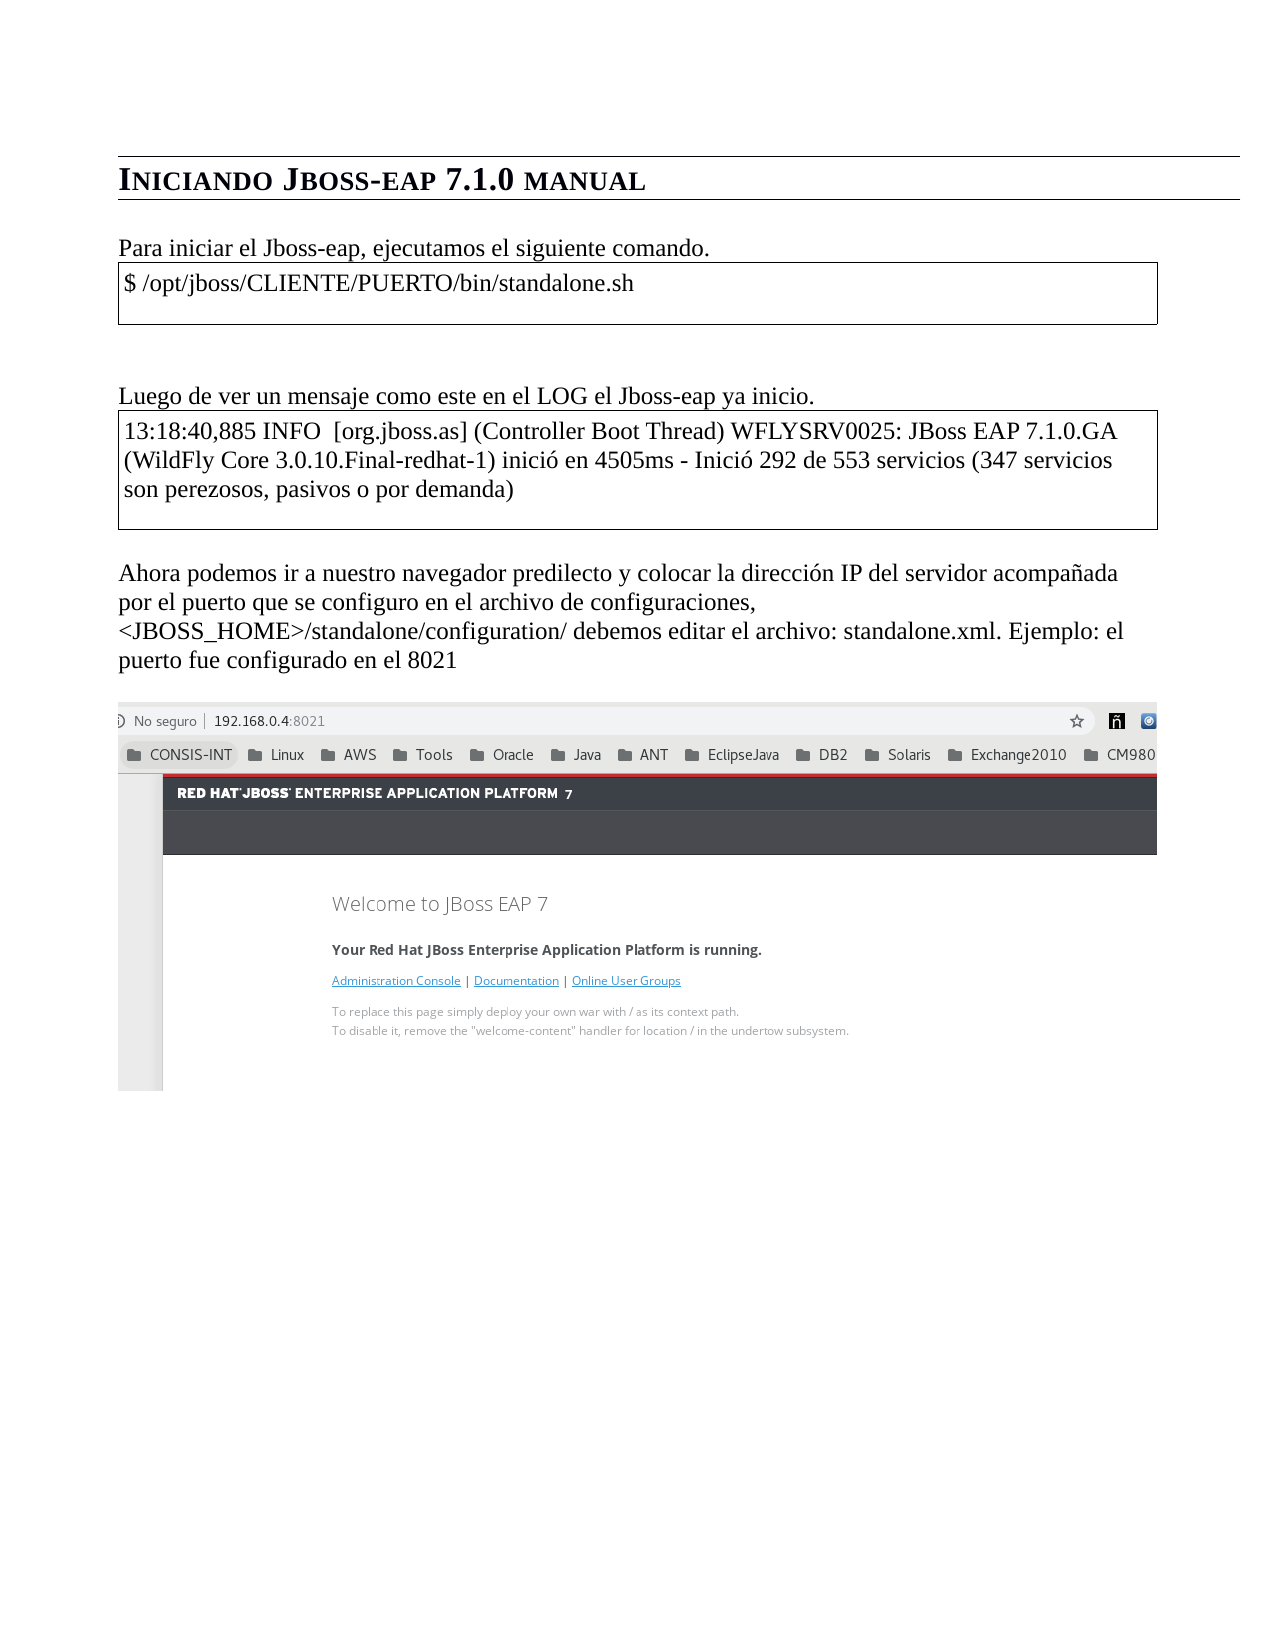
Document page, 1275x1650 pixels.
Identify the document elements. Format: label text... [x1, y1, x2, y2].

table_header $ /opt/jboss/CLIENTE/PUERTO/bin/standalone.sh [119, 263, 1157, 323]
subtitle Iniciando Jboss-eap 7.1.0 manual [118, 157, 1240, 199]
table_header 13:18:40,885 INFO [org.jboss.as] (Controller Boot Thread) WFLYSRV0025: JBoss EAP 7.1.0.GA (WildFly Core 3.0.10.Final-redhat-1) inició en 4505ms - Inició 292 de 553 servicios (347 servicios son perezosos, pasivos o por demanda) [119, 411, 1157, 529]
text Ahora podemos ir a nuestro navegador predilecto y colocar la dirección IP del servidor acompañada por el puerto que se configuro en el archivo de configuraciones, <JBOSS_HOME>/standalone/configuration/ debemos editar el archivo: standalone.xml. Ejemplo: el puerto fue configurado en el 8021 [118, 558, 1157, 673]
text Para iniciar el Jboss-eap, ejecutamos el siguiente comando. [118, 233, 1157, 262]
text Luego de ver un mensaje como este en el LOG el Jboss-eap ya inicio. [118, 381, 1157, 410]
picture [118, 702, 1157, 1091]
